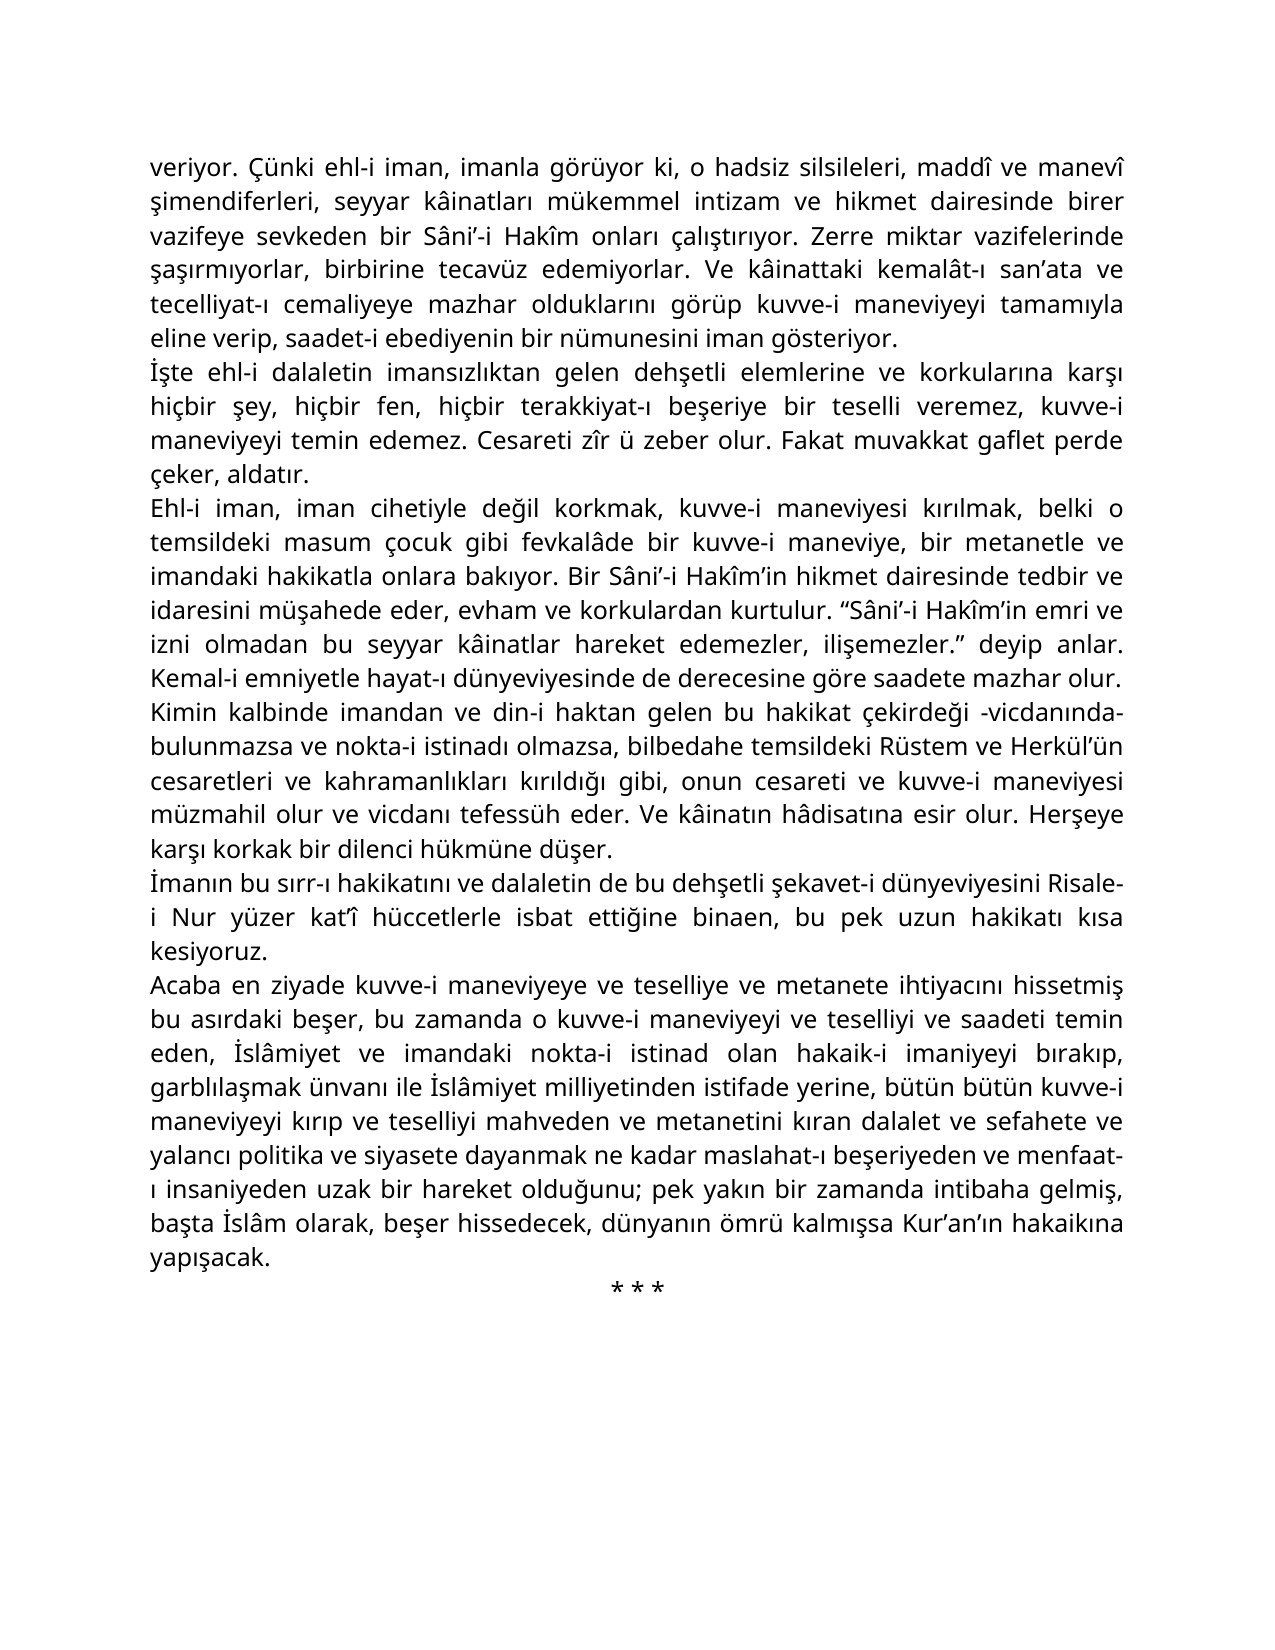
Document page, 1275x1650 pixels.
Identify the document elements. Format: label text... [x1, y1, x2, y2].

text Acaba en ziyade kuvve-i maneviyeye ve teselliye ve metanete ihtiyacını hissetmiş bu asırdaki beşer, bu zamanda o kuvve-i maneviyeyi ve teselliyi ve saadeti temin eden, İslâmiyet ve imandaki nokta-i istinad olan hakaik-i imaniyeyi bırakıp, garblılaşmak ünvanı ile İslâmiyet milliyetinden istifade yerine, bütün bütün kuvve-i maneviyeyi kırıp ve teselliyi mahveden ve metanetini kıran dalalet ve sefahete ve yalancı politika ve siyasete dayanmak ne kadar maslahat-ı beşeriyeden ve menfaat-ı insaniyeden uzak bir hareket olduğunu; pek yakın bir zamanda intibaha gelmiş, başta İslâm olarak, beşer hissedecek, dünyanın ömrü kalmışsa Kur’an’ın hakaikına yapışacak. [150, 967, 1125, 1274]
text Ehl-i iman, iman cihetiyle değil korkmak, kuvve-i maneviyesi kırılmak, belki o temsildeki masum çocuk gibi fevkalâde bir kuvve-i maneviye, bir metanetle ve imandaki hakikatla onlara bakıyor. Bir Sâni’-i Hakîm’in hikmet dairesinde tedbir ve idaresini müşahede eder, evham ve korkulardan kurtulur. “Sâni’-i Hakîm’in emri ve izni olmadan bu seyyar kâinatlar hareket edemezler, ilişemezler.” deyip anlar. Kemal-i emniyetle hayat-ı dünyeviyesinde de derecesine göre saadete mazhar olur. [150, 491, 1125, 695]
text Kimin kalbinde imandan ve din-i haktan gelen bu hakikat çekirdeği -vicdanında- bulunmazsa ve nokta-i istinadı olmazsa, bilbedahe temsildeki Rüstem ve Herkül’ün cesaretleri ve kahramanlıkları kırıldığı gibi, onun cesareti ve kuvve-i maneviyesi müzmahil olur ve vicdanı tefessüh eder. Ve kâinatın hâdisatına esir olur. Herşeye karşı korkak bir dilenci hükmüne düşer. [150, 695, 1125, 865]
text * * * [150, 1274, 1125, 1308]
text İşte ehl-i dalaletin imansızlıktan gelen dehşetli elemlerine ve korkularına karşı hiçbir şey, hiçbir fen, hiçbir terakkiyat-ı beşeriye bir teselli veremez, kuvve-i maneviyeyi temin edemez. Cesareti zîr ü zeber olur. Fakat muvakkat gaflet perde çeker, aldatır. [150, 354, 1125, 491]
text İmanın bu sırr-ı hakikatını ve dalaletin de bu dehşetli şekavet-i dünyeviyesini Risale-i Nur yüzer kat’î hüccetlerle isbat ettiğine binaen, bu pek uzun hakikatı kısa kesiyoruz. [150, 865, 1125, 967]
text veriyor. Çünki ehl-i iman, imanla görüyor ki, o hadsiz silsileleri, maddî ve manevî şimendiferleri, seyyar kâinatları mükemmel intizam ve hikmet dairesinde birer vazifeye sevkeden bir Sâni’-i Hakîm onları çalıştırıyor. Zerre miktar vazifelerinde şaşırmıyorlar, birbirine tecavüz edemiyorlar. Ve kâinattaki kemalât-ı san’ata ve tecelliyat-ı cemaliyeye mazhar olduklarını görüp kuvve-i maneviyeyi tamamıyla eline verip, saadet-i ebediyenin bir nümunesini iman gösteriyor. [150, 150, 1125, 354]
